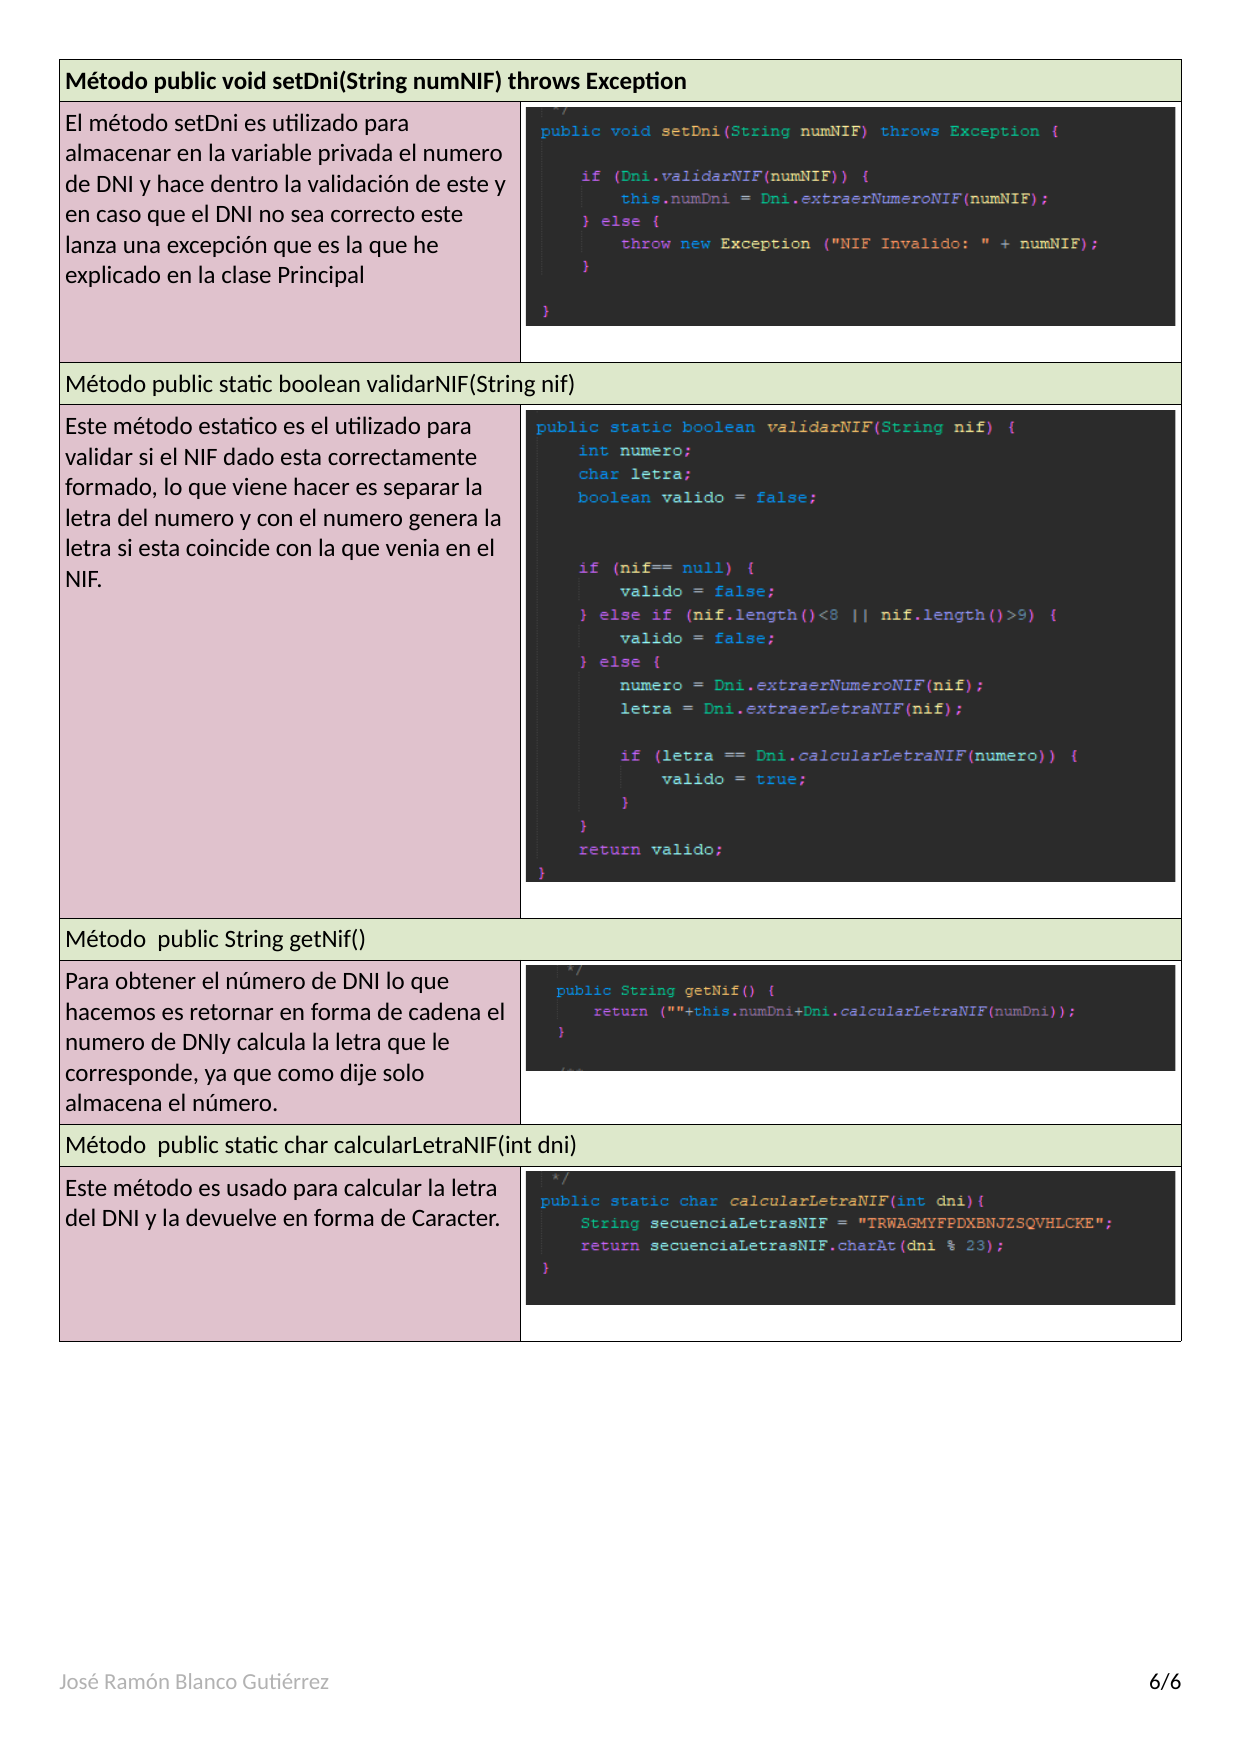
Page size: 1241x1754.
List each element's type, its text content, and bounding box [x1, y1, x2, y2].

table_cell El método setDni es utilizado para almacenar en la variable privada el numero de DNI y hace dentro la validación de este y en caso que el DNI no sea correcto este lanza una excepción que es la que he explicado en la clase Principal [60, 102, 520, 362]
table_cell [521, 961, 1181, 1124]
picture [525, 410, 1176, 882]
picture [525, 107, 1176, 326]
table_cell Este método es usado para calcular la letra del DNI y la devuelve en forma de Caracter. [60, 1167, 520, 1341]
table_cell [521, 1167, 1181, 1341]
table_cell Método public String getNif() [60, 919, 1181, 960]
table_cell [521, 102, 1181, 362]
table_cell Método public static char calcularLetraNIF(int dni) [60, 1125, 1181, 1166]
picture [525, 1171, 1176, 1305]
table_cell Método public static boolean validarNIF(String nif) [60, 363, 1181, 404]
table_cell [521, 405, 1181, 918]
picture [525, 965, 1176, 1071]
table_cell Este método estatico es el utilizado para validar si el NIF dado esta correctamente formado, lo que viene hacer es separar la letra del numero y con el numero genera la letra si esta coincide con la que venia en el NIF. [60, 405, 520, 918]
table_cell Para obtener el número de DNI lo que hacemos es retornar en forma de cadena el numero de DNIy calcula la letra que le corresponde, ya que como dije solo almacena el número. [60, 961, 520, 1124]
table_cell Método public void setDni(String numNIF) throws Exception [60, 60, 1181, 101]
